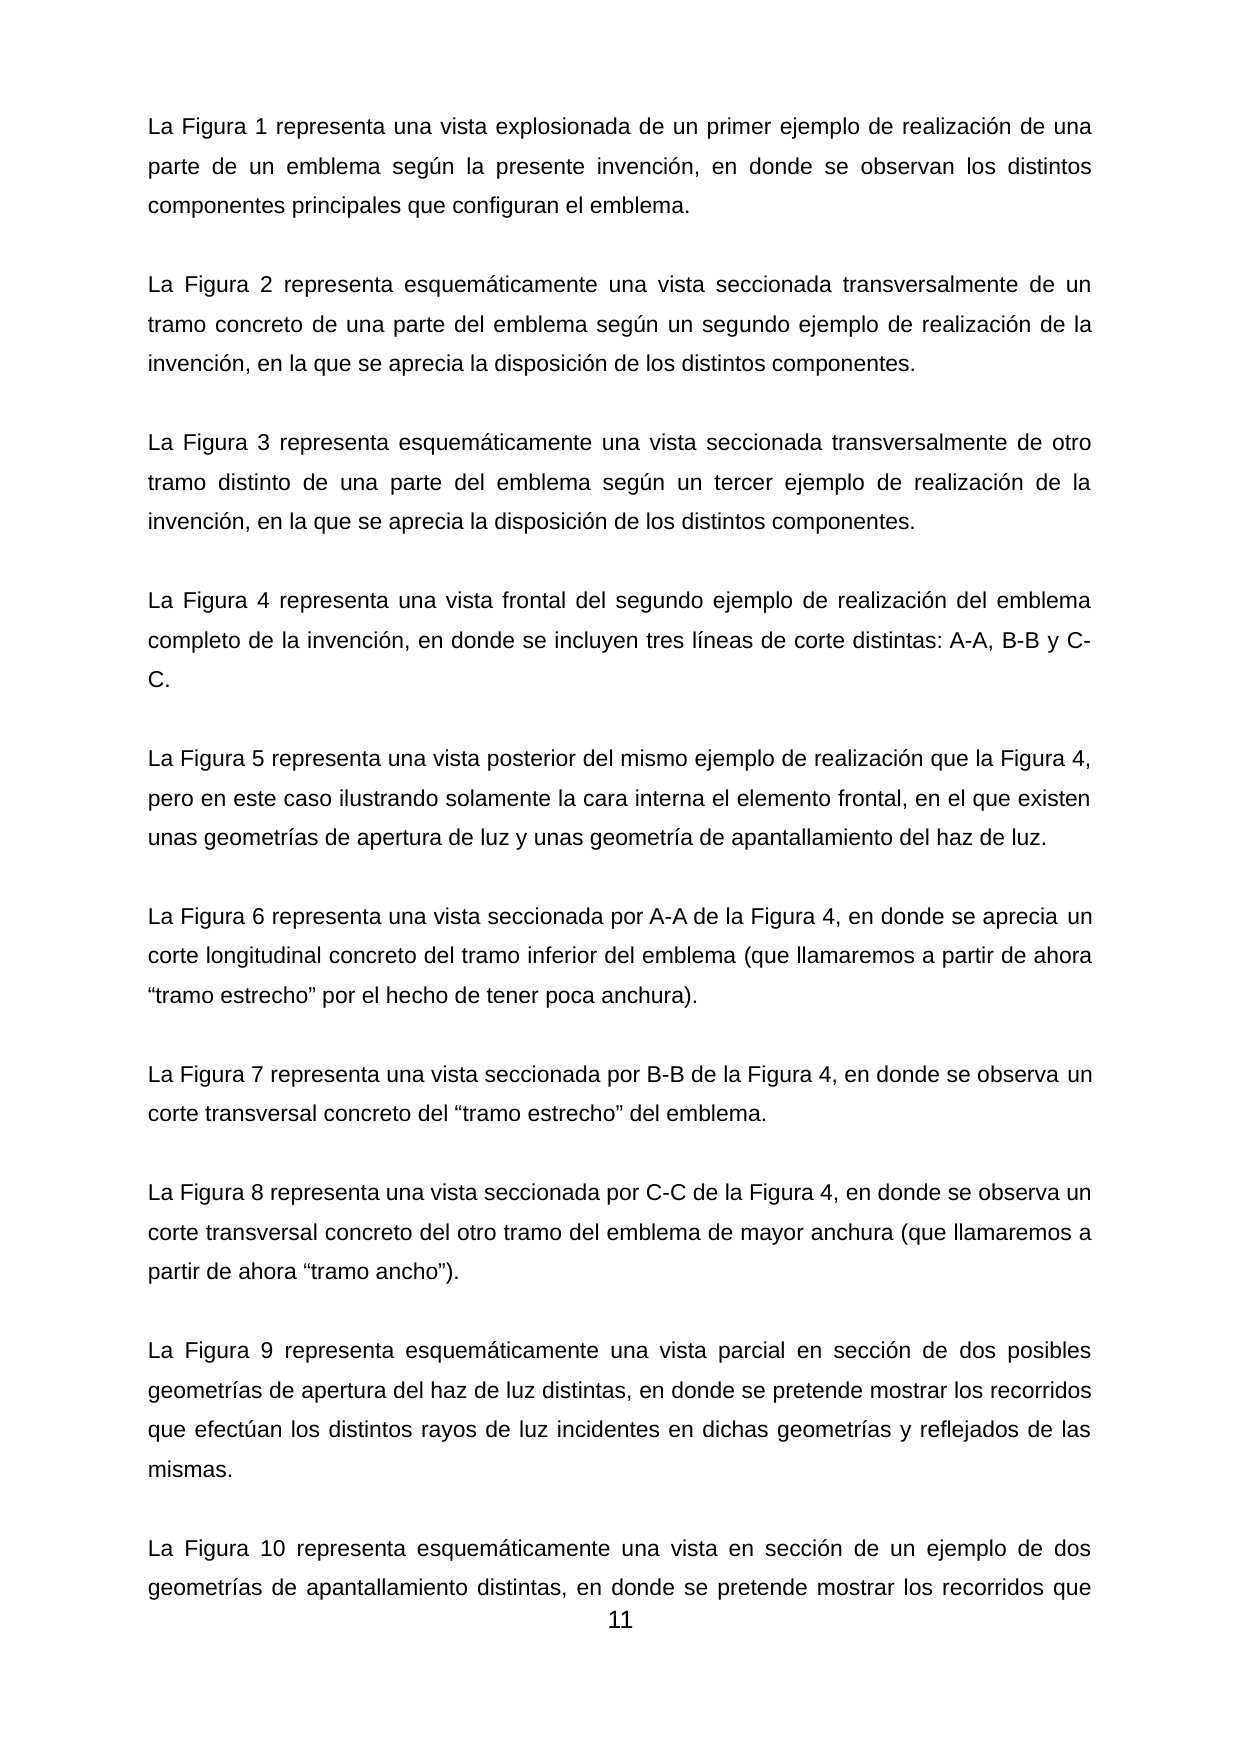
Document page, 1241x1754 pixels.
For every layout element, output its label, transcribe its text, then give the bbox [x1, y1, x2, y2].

text La Figura 5 representa una vista posterior del mismo ejemplo de realización que la Figura 4, pero en este caso ilustrando solamente la cara interna el elemento frontal, en el que existen unas geometrías de apertura de luz y unas geometría de apantallamiento del haz de luz. [148, 745, 1092, 850]
text La Figura 2 representa esquemáticamente una vista seccionada transversalmente de un tramo concreto de una parte del emblema según un segundo ejemplo de realización de la invención, en la que se aprecia la disposición de los distintos componentes. [148, 271, 1092, 377]
text La Figura 3 representa esquemáticamente una vista seccionada transversalmente de otro tramo distinto de una parte del emblema según un tercer ejemplo de realización de la invención, en la que se aprecia la disposición de los distintos componentes. [148, 429, 1092, 534]
text La Figura 7 representa una vista seccionada por B-B de la Figura 4, en donde se observa un corte transversal concreto del “tramo estrecho” del emblema. [148, 1061, 1092, 1127]
text La Figura 4 representa una vista frontal del segundo ejemplo de realización del emblema completo de la invención, en donde se incluyen tres líneas de corte distintas: A-A, B-B y C-C. [148, 587, 1092, 692]
text La Figura 10 representa esquemáticamente una vista en sección de un ejemplo de dos geometrías de apantallamiento distintas, en donde se pretende mostrar los recorridos que [148, 1534, 1092, 1600]
text La Figura 6 representa una vista seccionada por A-A de la Figura 4, en donde se aprecia un corte longitudinal concreto del tramo inferior del emblema (que llamaremos a partir de ahora “tramo estrecho” por el hecho de tener poca anchura). [148, 903, 1092, 1008]
text La Figura 8 representa una vista seccionada por C-C de la Figura 4, en donde se observa un corte transversal concreto del otro tramo del emblema de mayor anchura (que llamaremos a partir de ahora “tramo ancho”). [148, 1179, 1092, 1284]
text La Figura 9 representa esquemáticamente una vista parcial en sección de dos posibles geometrías de apertura del haz de luz distintas, en donde se pretende mostrar los recorridos que efectúan los distintos rayos de luz incidentes en dichas geometrías y reflejados de las mismas. [148, 1337, 1092, 1482]
text La Figura 1 representa una vista explosionada de un primer ejemplo de realización de una parte de un emblema según la presente invención, en donde se observan los distintos componentes principales que configuran el emblema. [148, 113, 1092, 219]
